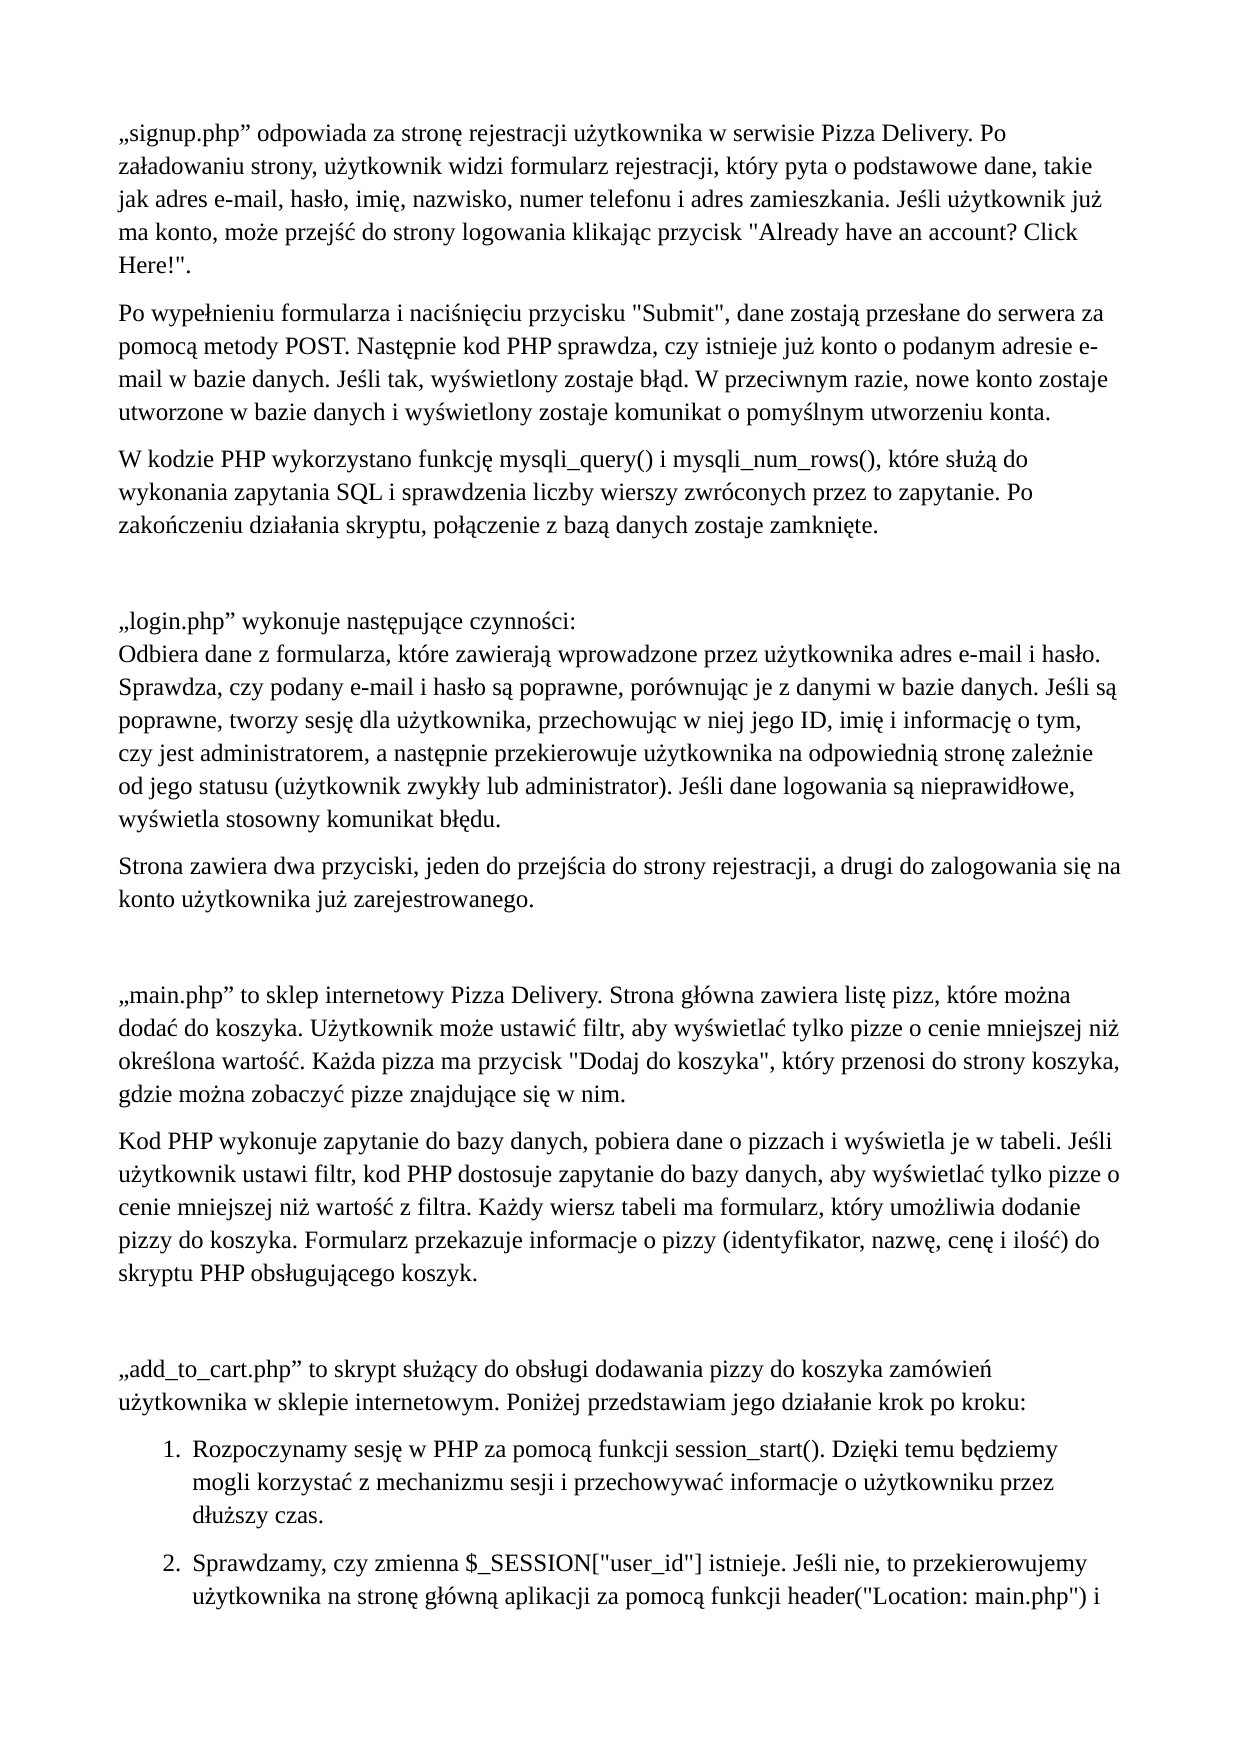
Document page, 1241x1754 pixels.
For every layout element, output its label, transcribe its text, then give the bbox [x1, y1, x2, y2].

text Kod PHP wykonuje zapytanie do bazy danych, pobiera dane o pizzach i wyświetla je w tabeli. Jeśli użytkownik ustawi filtr, kod PHP dostosuje zapytanie do bazy danych, aby wyświetlać tylko pizze o cenie mniejszej niż wartość z filtra. Każdy wiersz tabeli ma formularz, który umożliwia dodanie pizzy do koszyka. Formularz przekazuje informacje o pizzy (identyfikator, nazwę, cenę i ilość) do skryptu PHP obsługującego koszyk. [118, 1126, 1122, 1287]
text Po wypełnieniu formularza i naciśnięciu przycisku "Submit", dane zostają przesłane do serwera za pomocą metody POST. Następnie kod PHP sprawdza, czy istnieje już konto o podanym adresie e-mail w bazie danych. Jeśli tak, wyświetlony zostaje błąd. W przeciwnym razie, nowe konto zostaje utworzone w bazie danych i wyświetlony zostaje komunikat o pomyślnym utworzeniu konta. [118, 298, 1122, 426]
text W kodzie PHP wykorzystano funkcję mysqli_query() i mysqli_num_rows(), które służą do wykonania zapytania SQL i sprawdzenia liczby wierszy zwróconych przez to zapytanie. Po zakończeniu działania skryptu, połączenie z bazą danych zostaje zamknięte. [118, 444, 1122, 539]
list Rozpoczynamy sesję w PHP za pomocą funkcji session_start(). Dzięki temu będziemy mogli korzystać z mechanizmu sesji i przechowywać informacje o użytkowniku przez dłuższy czas. [162, 1434, 1122, 1529]
list Sprawdzamy, czy zmienna $_SESSION["user_id"] istnieje. Jeśli nie, to przekierowujemy użytkownika na stronę główną aplikacji za pomocą funkcji header("Location: main.php") i [162, 1548, 1122, 1610]
text Strona zawiera dwa przyciski, jeden do przejścia do strony rejestracji, a drugi do zalogowania się na konto użytkownika już zarejestrowanego. [118, 851, 1122, 913]
text „login.php” wykonuje następujące czynności: Odbiera dane z formularza, które zawierają wprowadzone przez użytkownika adres e-mail i hasło. Sprawdza, czy podany e-mail i hasło są poprawne, porównując je z danymi w bazie danych. Jeśli są poprawne, tworzy sesję dla użytkownika, przechowując w niej jego ID, imię i informację o tym, czy jest administratorem, a następnie przekierowuje użytkownika na odpowiednią stronę zależnie od jego statusu (użytkownik zwykły lub administrator). Jeśli dane logowania są nieprawidłowe, wyświetla stosowny komunikat błędu. [118, 606, 1122, 833]
text „signup.php” odpowiada za stronę rejestracji użytkownika w serwisie Pizza Delivery. Po załadowaniu strony, użytkownik widzi formularz rejestracji, który pyta o podstawowe dane, takie jak adres e-mail, hasło, imię, nazwisko, numer telefonu i adres zamieszkania. Jeśli użytkownik już ma konto, może przejść do strony logowania klikając przycisk "Already have an account? Click Here!". [118, 118, 1122, 279]
text „add_to_cart.php” to skrypt służący do obsługi dodawania pizzy do koszyka zamówień użytkownika w sklepie internetowym. Poniżej przedstawiam jego działanie krok po kroku: [118, 1354, 1122, 1415]
text „main.php” to sklep internetowy Pizza Delivery. Strona główna zawiera listę pizz, które można dodać do koszyka. Użytkownik może ustawić filtr, aby wyświetlać tylko pizze o cenie mniejszej niż określona wartość. Każda pizza ma przycisk "Dodaj do koszyka", który przenosi do strony koszyka, gdzie można zobaczyć pizze znajdujące się w nim. [118, 980, 1122, 1107]
